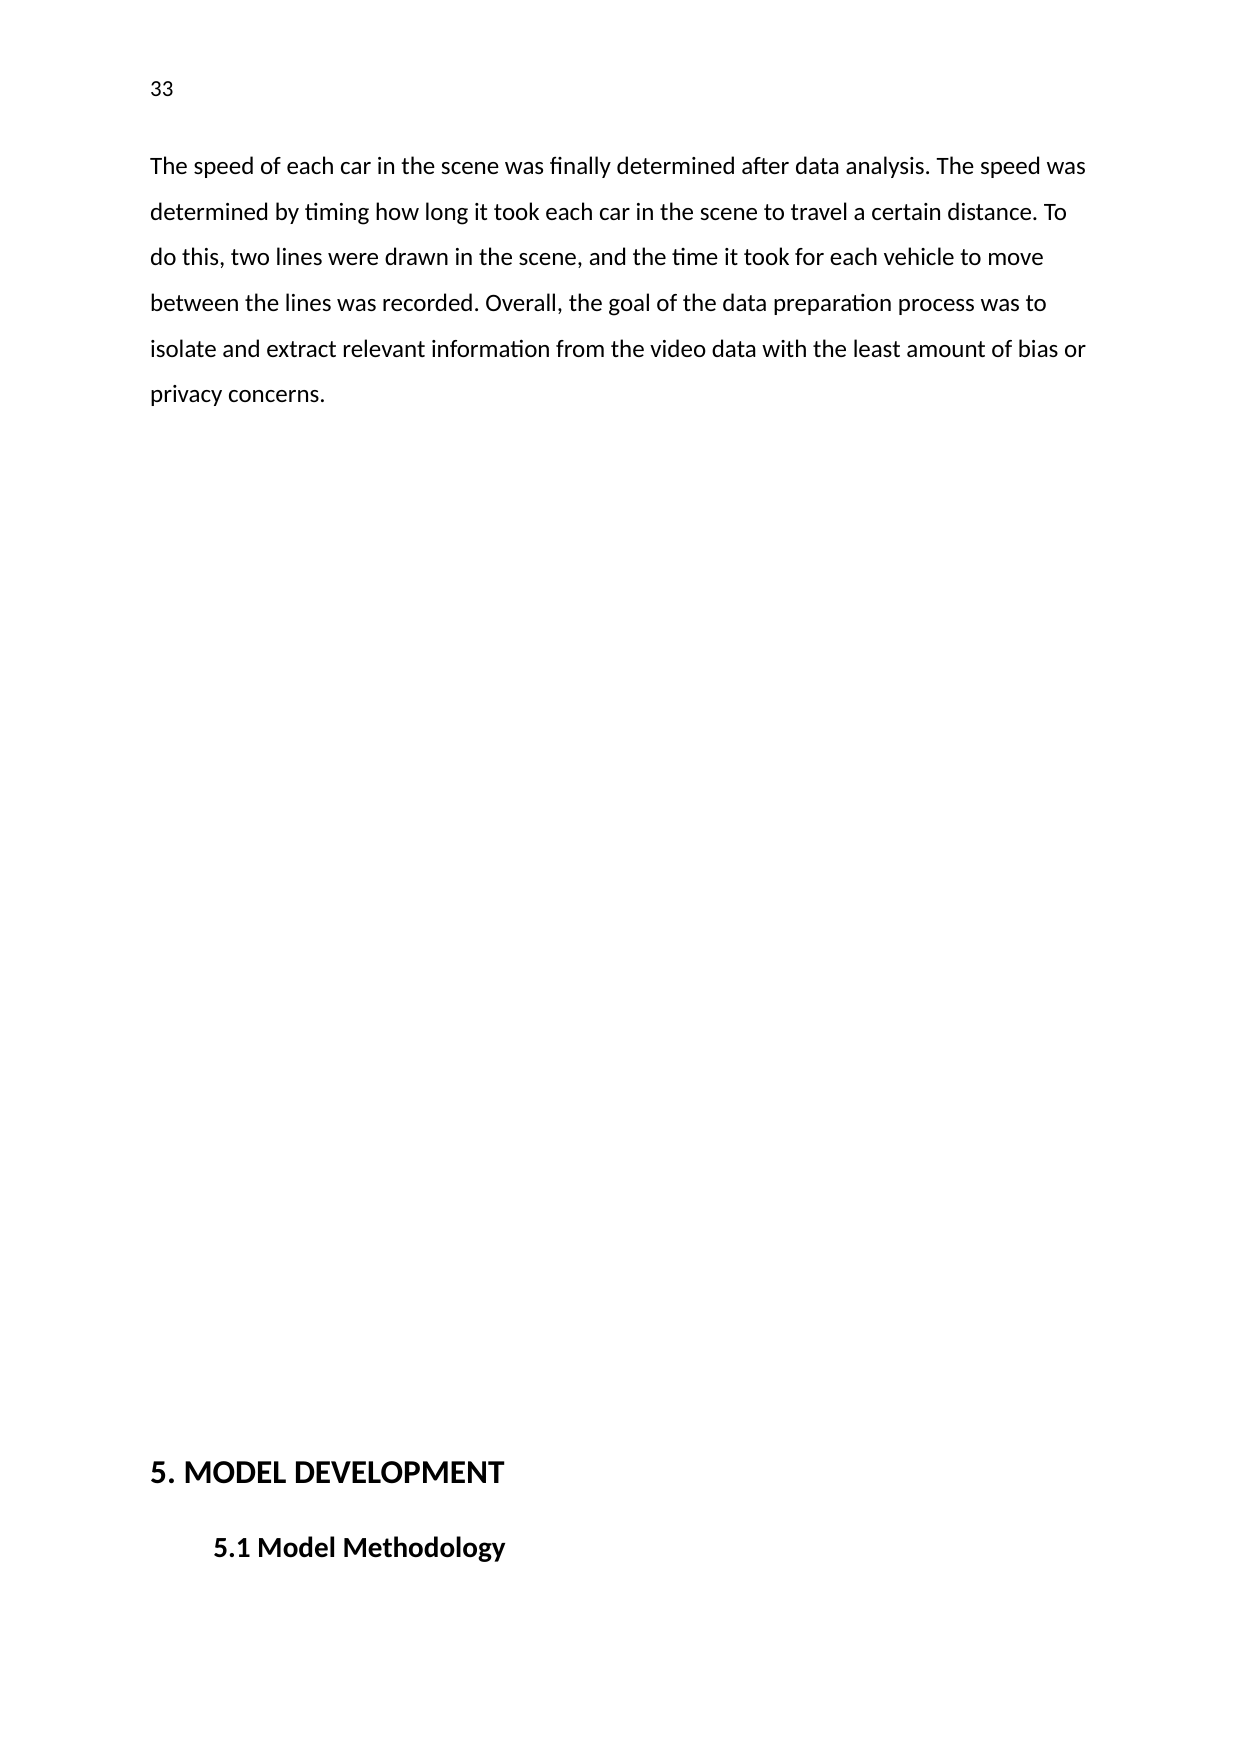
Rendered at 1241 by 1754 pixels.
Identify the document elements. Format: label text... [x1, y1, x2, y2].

text The speed of each car in the scene was finally determined after data analysis. The speed was determined by timing how long it took each car in the scene to travel a certain distance. To do this, two lines were drawn in the scene, and the time it took for each vehicle to move between the lines was recorded. Overall, the goal of the data preparation process was to isolate and extract relevant information from the video data with the least amount of bias or privacy concerns. [150, 150, 1090, 409]
text 5. MODEL DEVELOPMENT [150, 1451, 1090, 1492]
text 5.1 Model Methodology [150, 1529, 1090, 1564]
